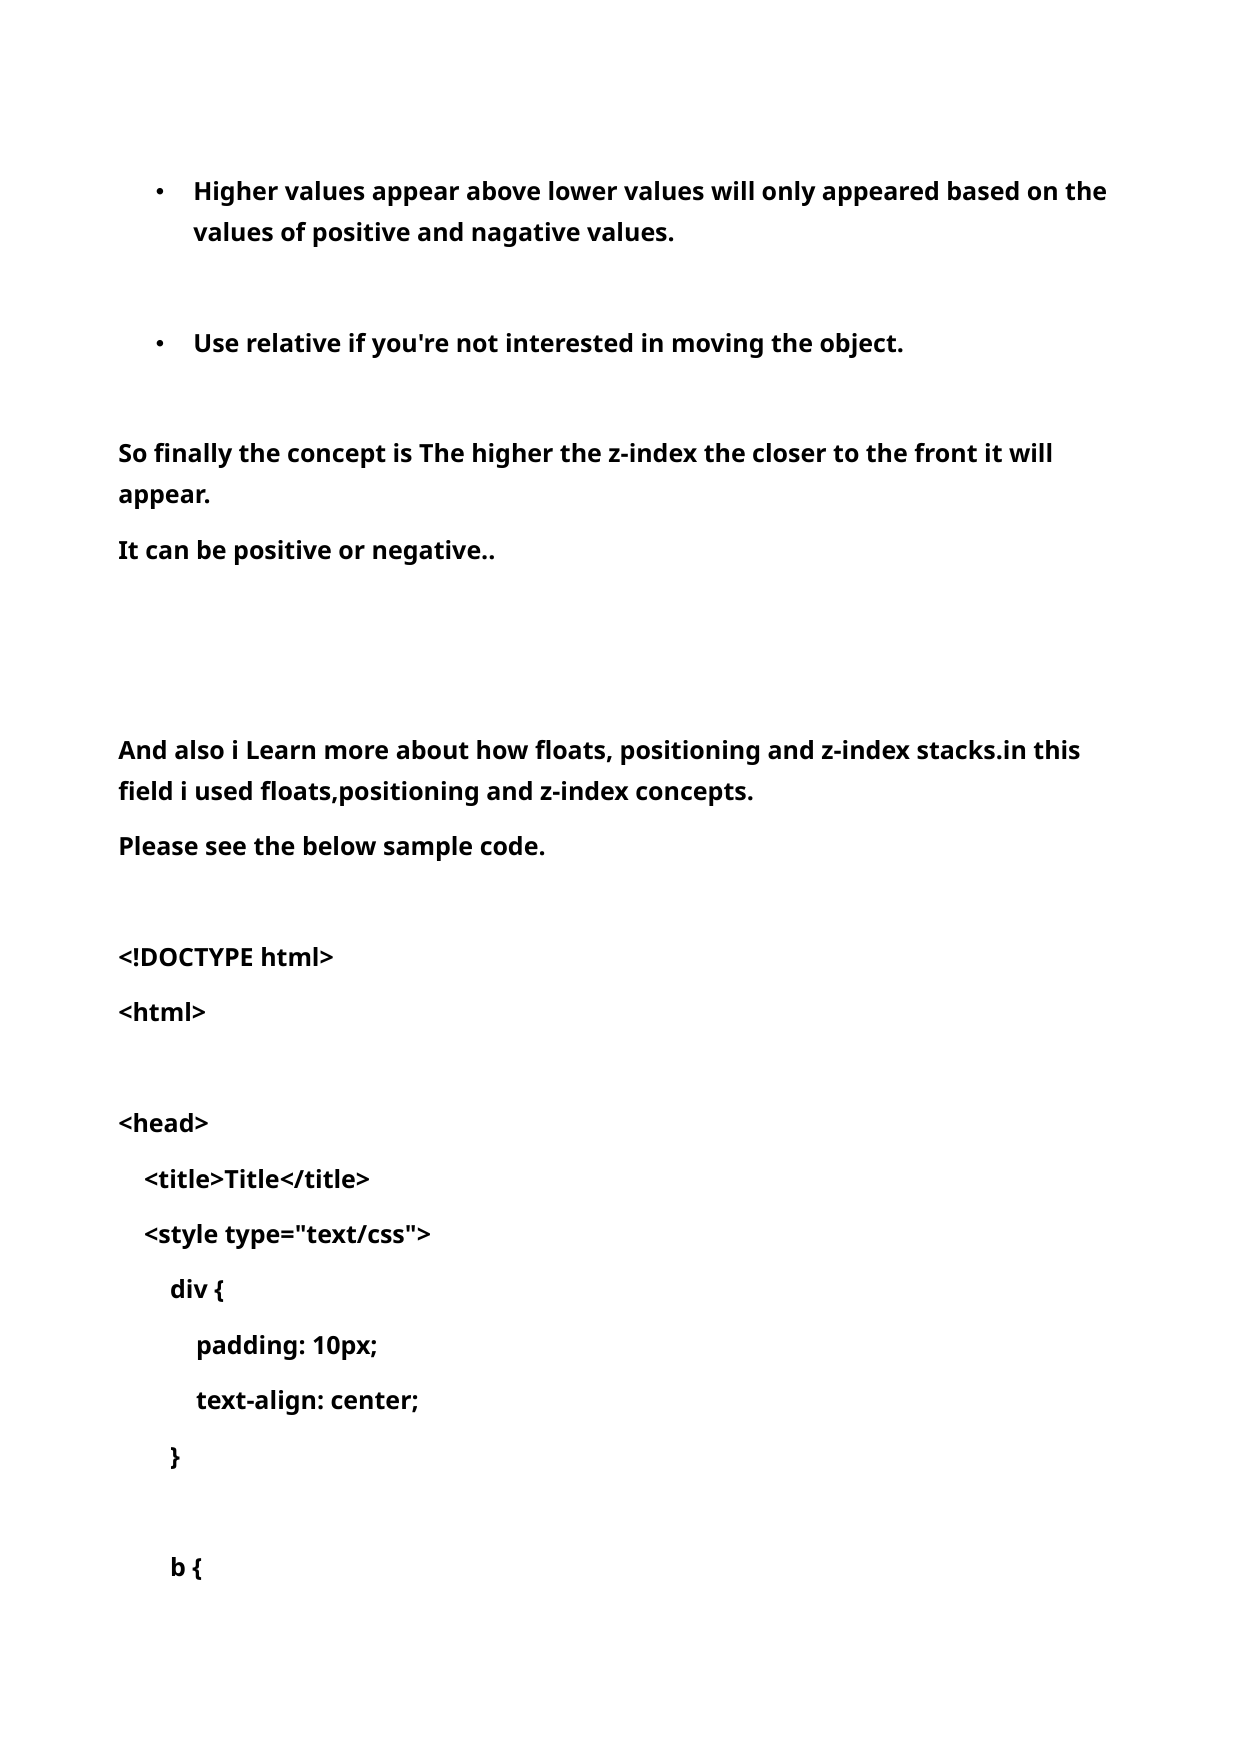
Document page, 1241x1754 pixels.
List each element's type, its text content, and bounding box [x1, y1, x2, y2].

text b { [118, 1549, 1122, 1583]
text <!DOCTYPE html> [118, 940, 1122, 974]
list Higher values appear above lower values will only appeared based on the values of positive and nagative values. [156, 173, 1122, 248]
text And also i Learn more about how floats, positioning and z-index stacks.in this field i used floats,positioning and z-index concepts. [118, 733, 1122, 807]
text Please see the below sample code. [118, 829, 1122, 863]
text <title>Title</title> [118, 1161, 1122, 1195]
text padding: 10px; [118, 1328, 1122, 1362]
text <html> [118, 995, 1122, 1029]
text It can be positive or negative.. [118, 532, 1122, 566]
list Use relative if you're not interested in moving the object. [156, 325, 1122, 359]
text <head> [118, 1106, 1122, 1140]
text text-align: center; [118, 1383, 1122, 1417]
text } [118, 1438, 1122, 1472]
text So finally the concept is The higher the z-index the closer to the front it will appear. [118, 436, 1122, 511]
text div { [118, 1272, 1122, 1306]
text <style type="text/css"> [118, 1217, 1122, 1251]
